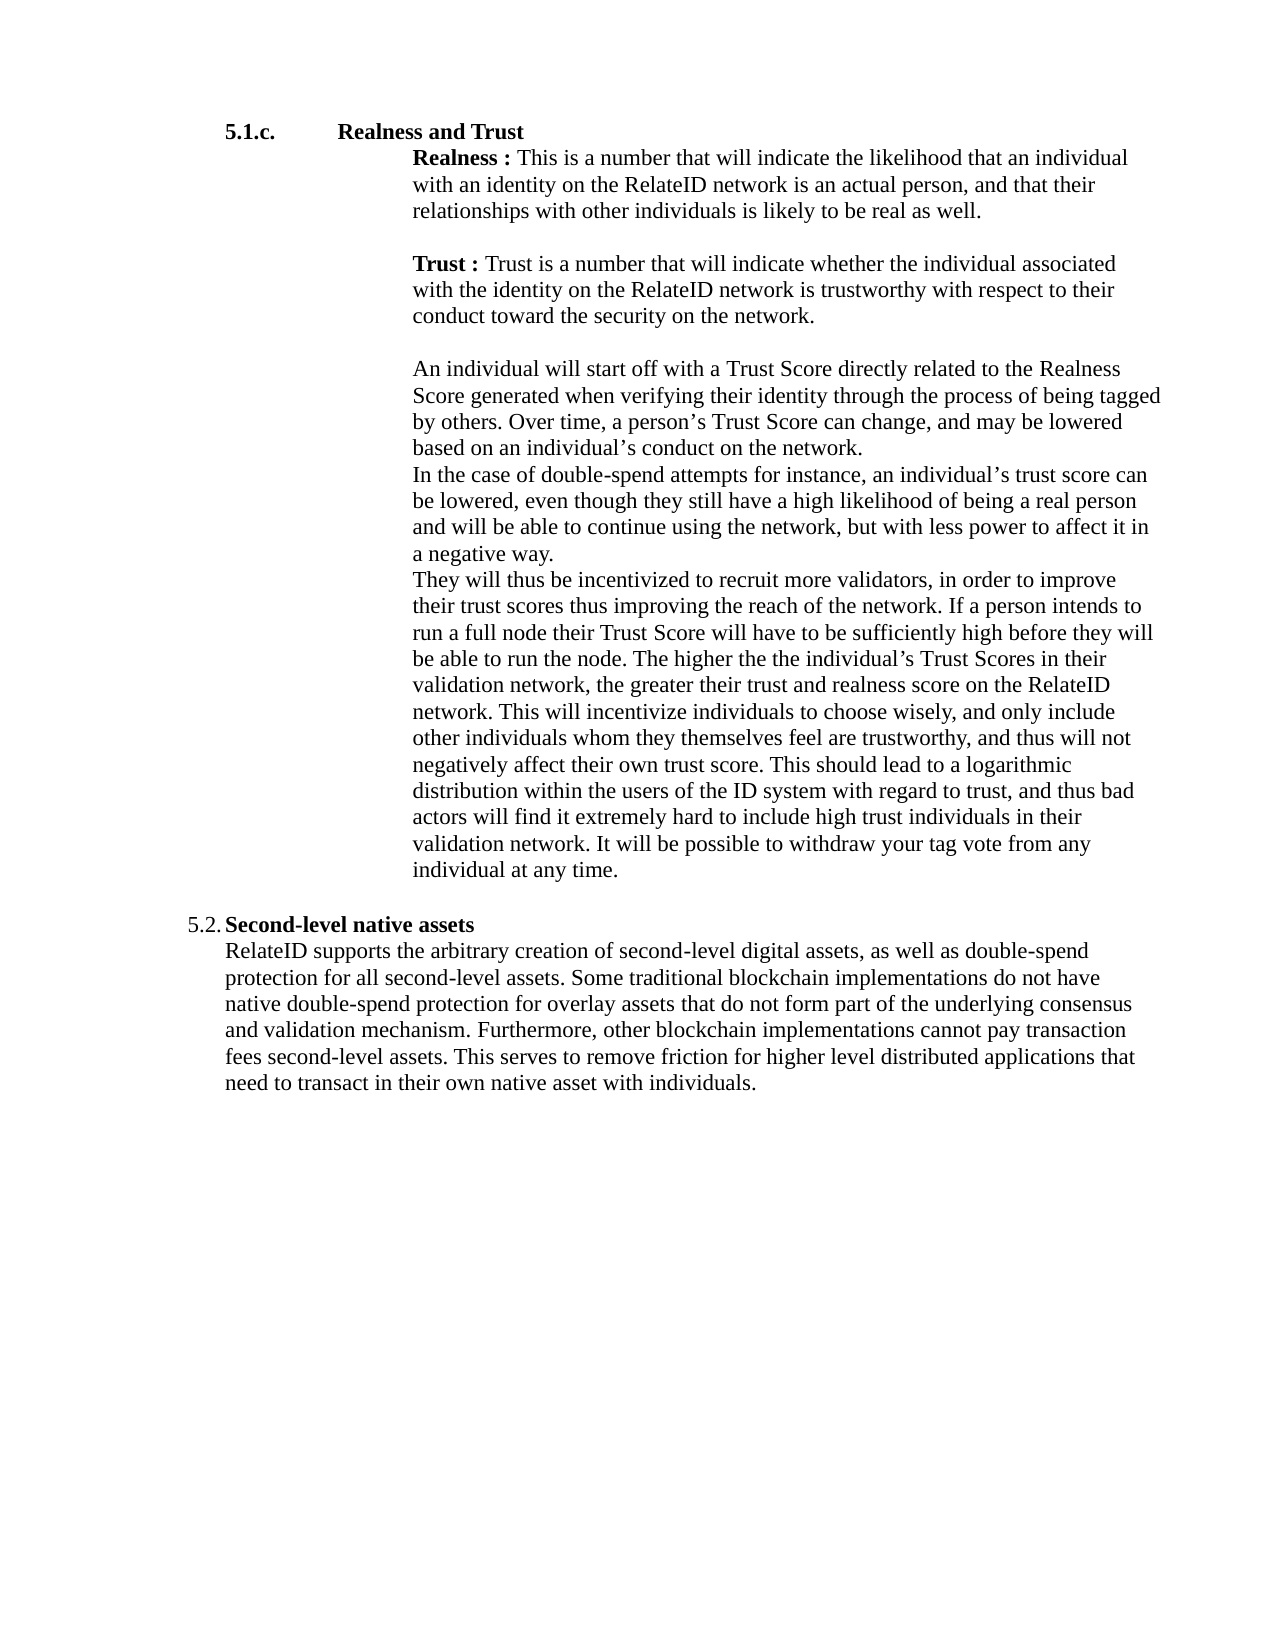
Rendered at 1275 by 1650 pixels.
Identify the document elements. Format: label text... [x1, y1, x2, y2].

text Realness : This is a number that will indicate the likelihood that an individual with an identity on the RelateID network is an actual person, and that their relationships with other individuals is likely to be real as well. Trust : Trust is a number that will indicate whether the individual associated with the identity on the RelateID network is trustworthy with respect to their conduct toward the security on the network. An individual will start off with a Trust Score directly related to the Realness Score generated when verifying their identity through the process of being tagged by others. Over time, a person’s Trust Score can change, and may be lowered based on an individual’s conduct on the network. In the case of double-spend attempts for instance, an individual’s trust score can be lowered, even though they still have a high likelihood of being a real person and will be able to continue using the network, but with less power to affect it in a negative way. They will thus be incentivized to recruit more validators, in order to improve their trust scores thus improving the reach of the network. If a person intends to run a full node their Trust Score will have to be sufficiently high before they will be able to run the node. The higher the the individual’s Trust Scores in their validation network, the greater their trust and realness score on the RelateID network. This will incentivize individuals to choose wisely, and only include other individuals whom they themselves feel are trustworthy, and thus will not negatively affect their own trust score. This should lead to a logarithmic distribution within the users of the ID system with regard to trust, and thus bad actors will find it extremely hard to include high trust individuals in their validation network. It will be possible to withdraw your tag vote from any individual at any time. [412, 144, 1162, 911]
list Second-level native assets RelateID supports the arbitrary creation of second-level digital assets, as well as double-spend protection for all second-level assets. Some traditional blockchain implementations do not have native double-spend protection for overlay assets that do not form part of the underlying consensus and validation mechanism. Furthermore, other blockchain implementations cannot pay transaction fees second-level assets. This serves to remove friction for higher level distributed applications that need to transact in their own native asset with individuals. [187, 911, 1162, 1124]
list Realness and Trust [225, 118, 1162, 144]
